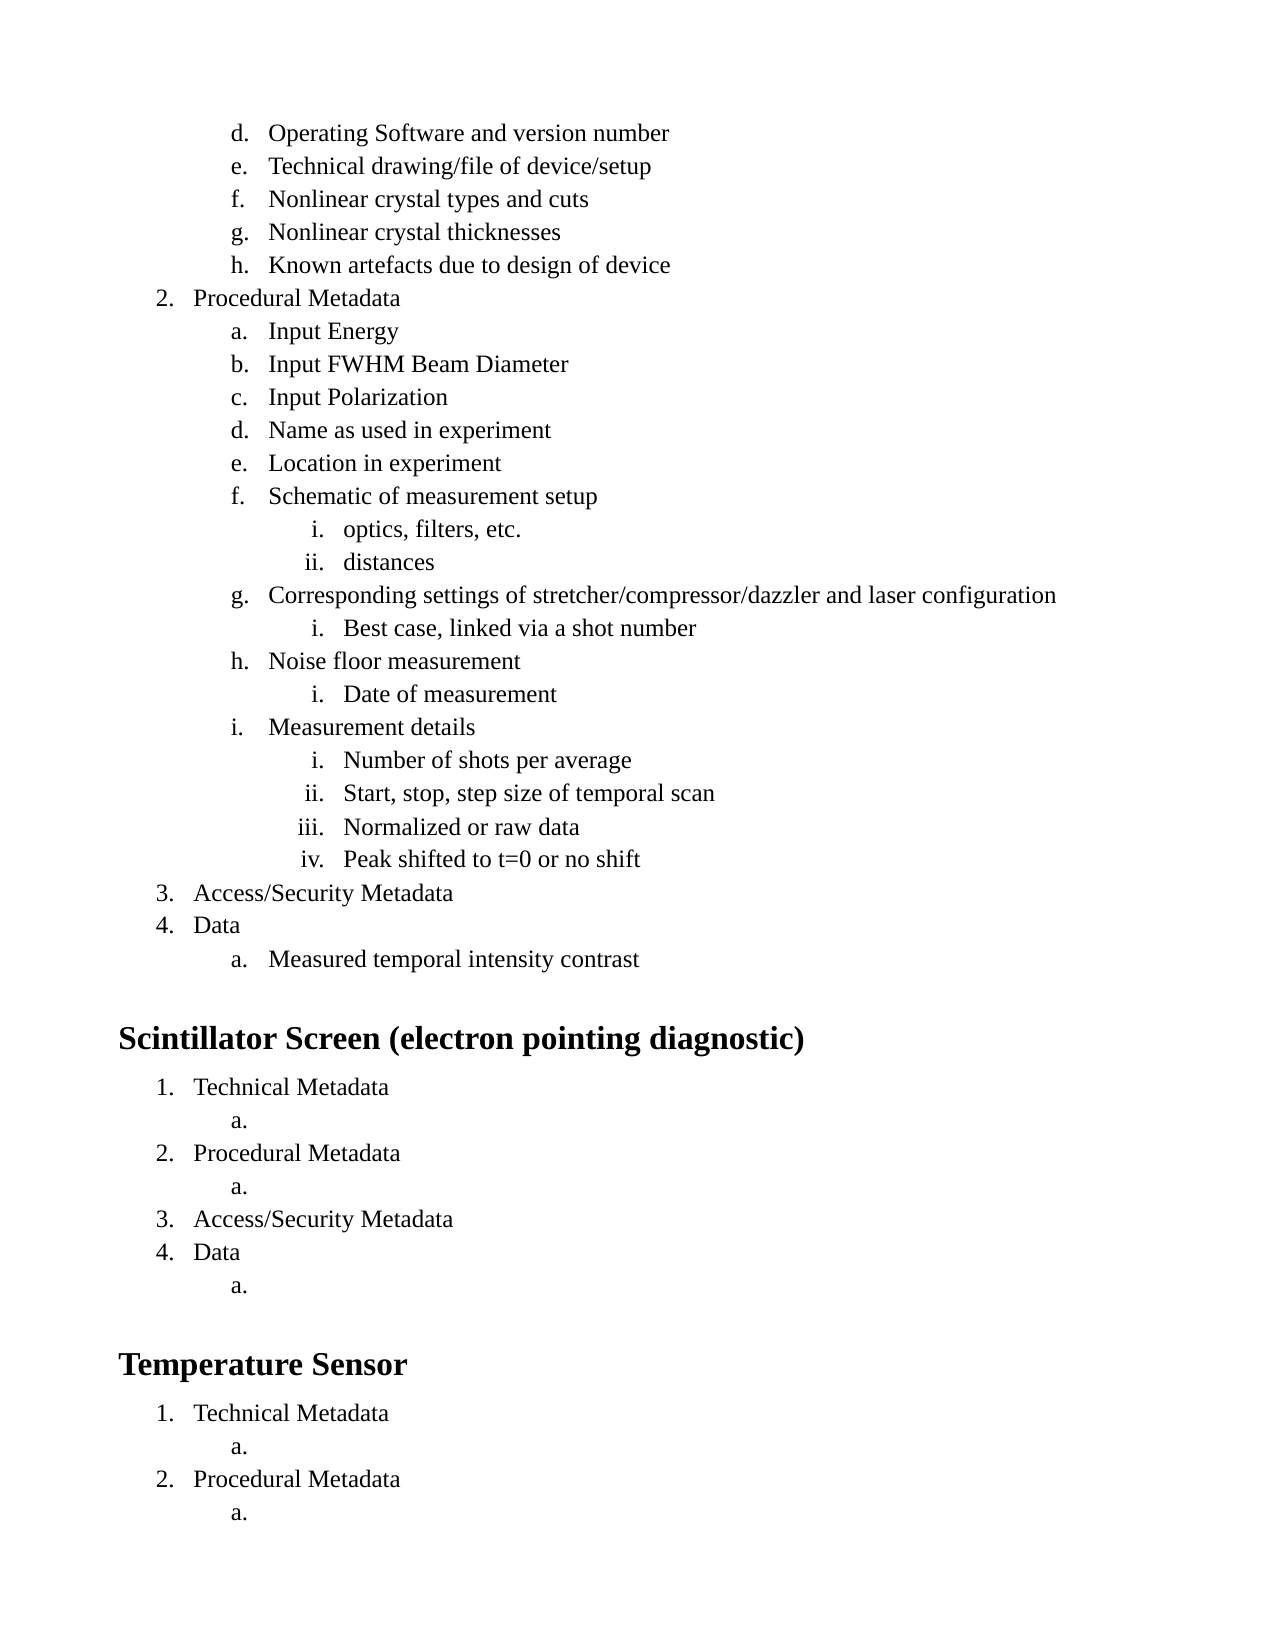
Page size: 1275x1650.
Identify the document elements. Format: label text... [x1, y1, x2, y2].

list Date of measurement [324, 679, 1157, 708]
list distances [324, 547, 1157, 576]
list Normalized or raw data [324, 812, 1157, 840]
list Input Energy [231, 316, 1157, 345]
list Best case, linked via a shot number [324, 613, 1157, 642]
list Data [156, 911, 1157, 939]
list Peak shifted to t=0 or no shift [324, 844, 1157, 873]
list optics, filters, etc. [324, 514, 1157, 543]
list Input Polarization [231, 382, 1157, 411]
list Technical Metadata [156, 1072, 1157, 1101]
list Procedural Metadata [156, 1138, 1157, 1167]
subtitle Temperature Sensor [118, 1344, 1157, 1383]
list Measurement details [231, 712, 1157, 741]
list Nonlinear crystal types and cuts [231, 184, 1157, 213]
list Procedural Metadata [156, 283, 1157, 312]
list Number of shots per average [324, 746, 1157, 774]
list Schematic of measurement setup [231, 481, 1157, 510]
list Measured temporal intensity contrast [231, 944, 1157, 972]
list Technical Metadata [156, 1398, 1157, 1427]
list Nonlinear crystal thicknesses [231, 217, 1157, 246]
list Start, stop, step size of temporal scan [324, 778, 1157, 807]
list Access/Security Metadata [156, 1204, 1157, 1233]
list Technical drawing/file of device/setup [231, 151, 1157, 180]
list Input FWHM Beam Diameter [231, 349, 1157, 378]
list Corresponding settings of stretcher/compressor/dazzler and laser configuration [231, 580, 1157, 609]
list Operating Software and version number [231, 118, 1157, 147]
subtitle Scintillator Screen (electron pointing diagnostic) [118, 1018, 1157, 1057]
list Access/Security Metadata [156, 878, 1157, 906]
list Name as used in experiment [231, 415, 1157, 444]
list Procedural Metadata [156, 1464, 1157, 1493]
list Location in experiment [231, 448, 1157, 477]
list Data [156, 1237, 1157, 1266]
list Noise floor measurement [231, 646, 1157, 675]
list Known artefacts due to design of device [231, 250, 1157, 279]
